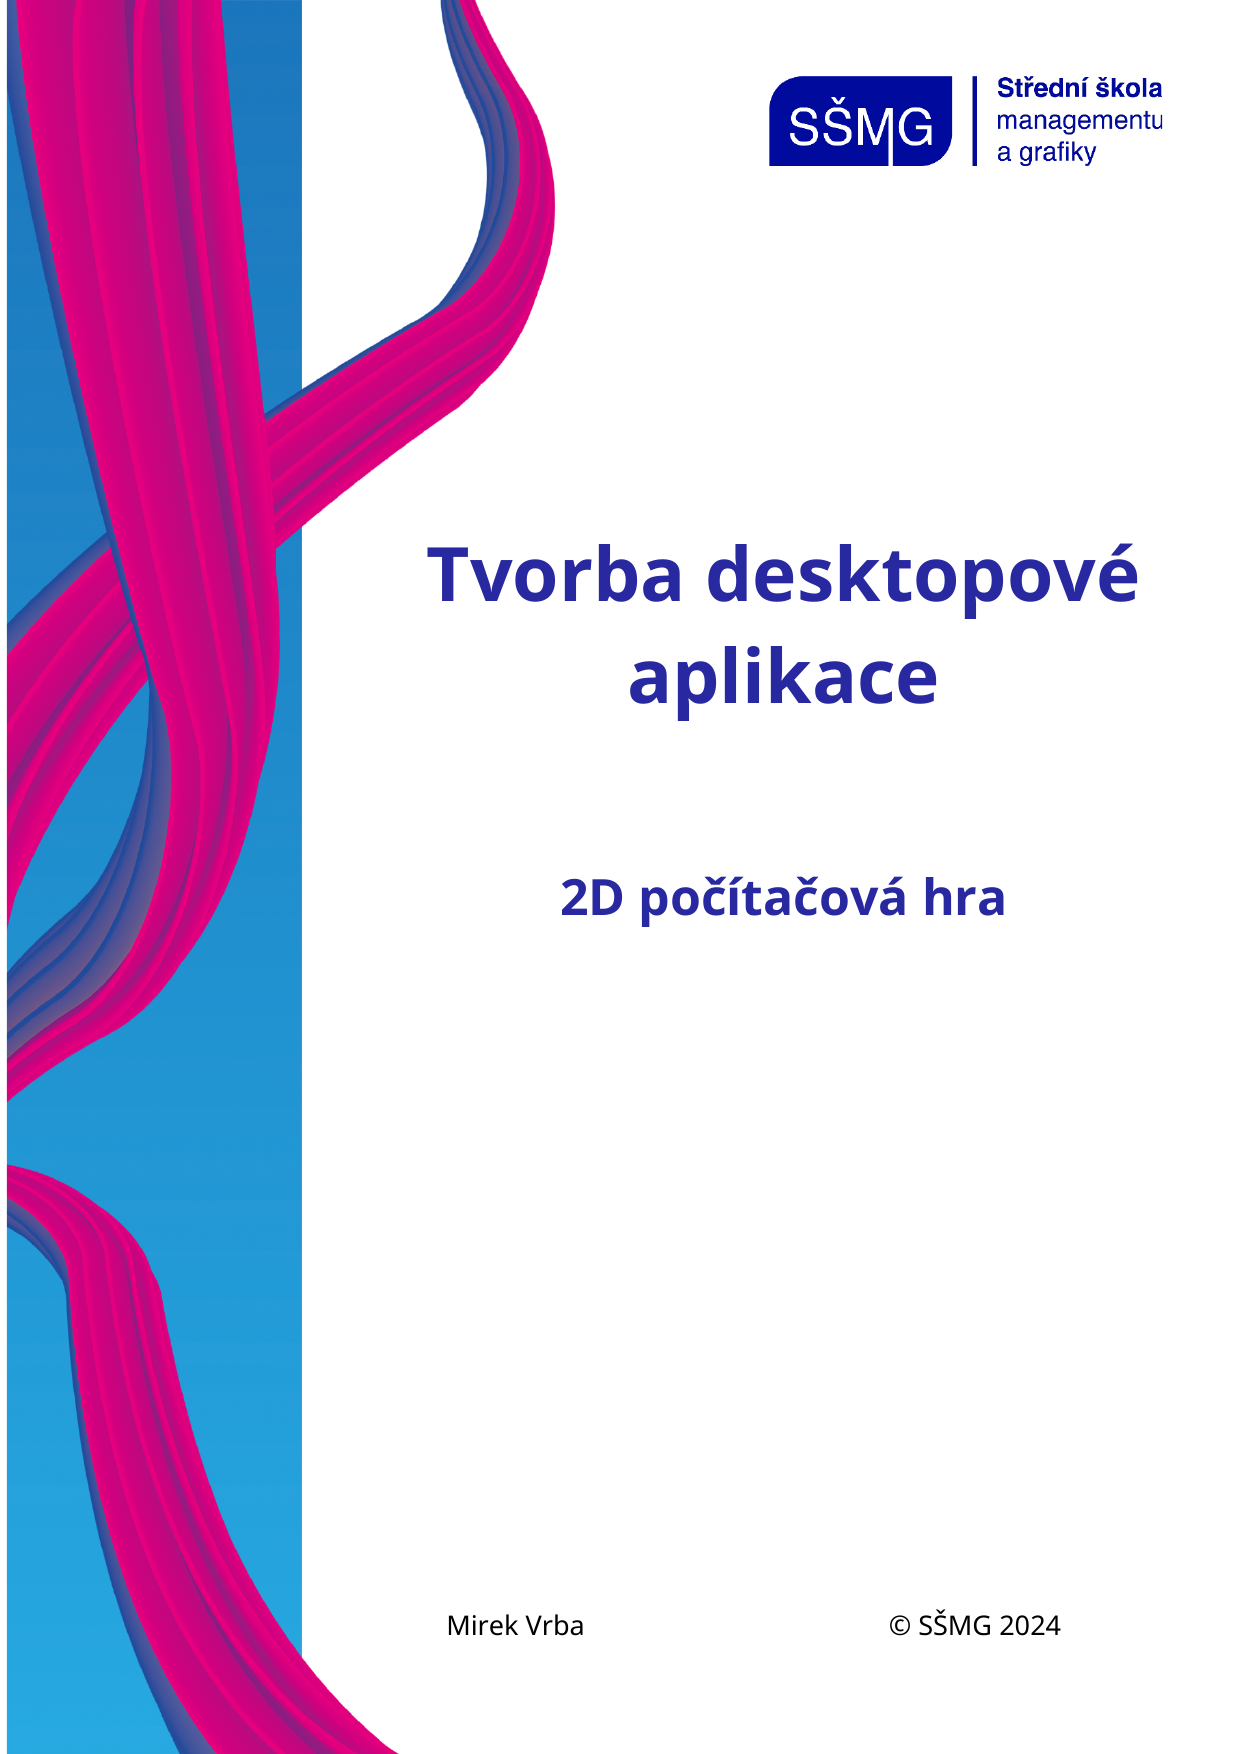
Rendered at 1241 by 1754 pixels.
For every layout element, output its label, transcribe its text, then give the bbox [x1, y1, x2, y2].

text Odborný projekt 2.I [411, 1134, 1156, 1141]
text Mirek Vrba © SŠMG 2024 [446, 1606, 1172, 1673]
text 2D počítačová hra [411, 861, 1156, 929]
text Tvorba desktopové aplikace [411, 521, 1156, 725]
